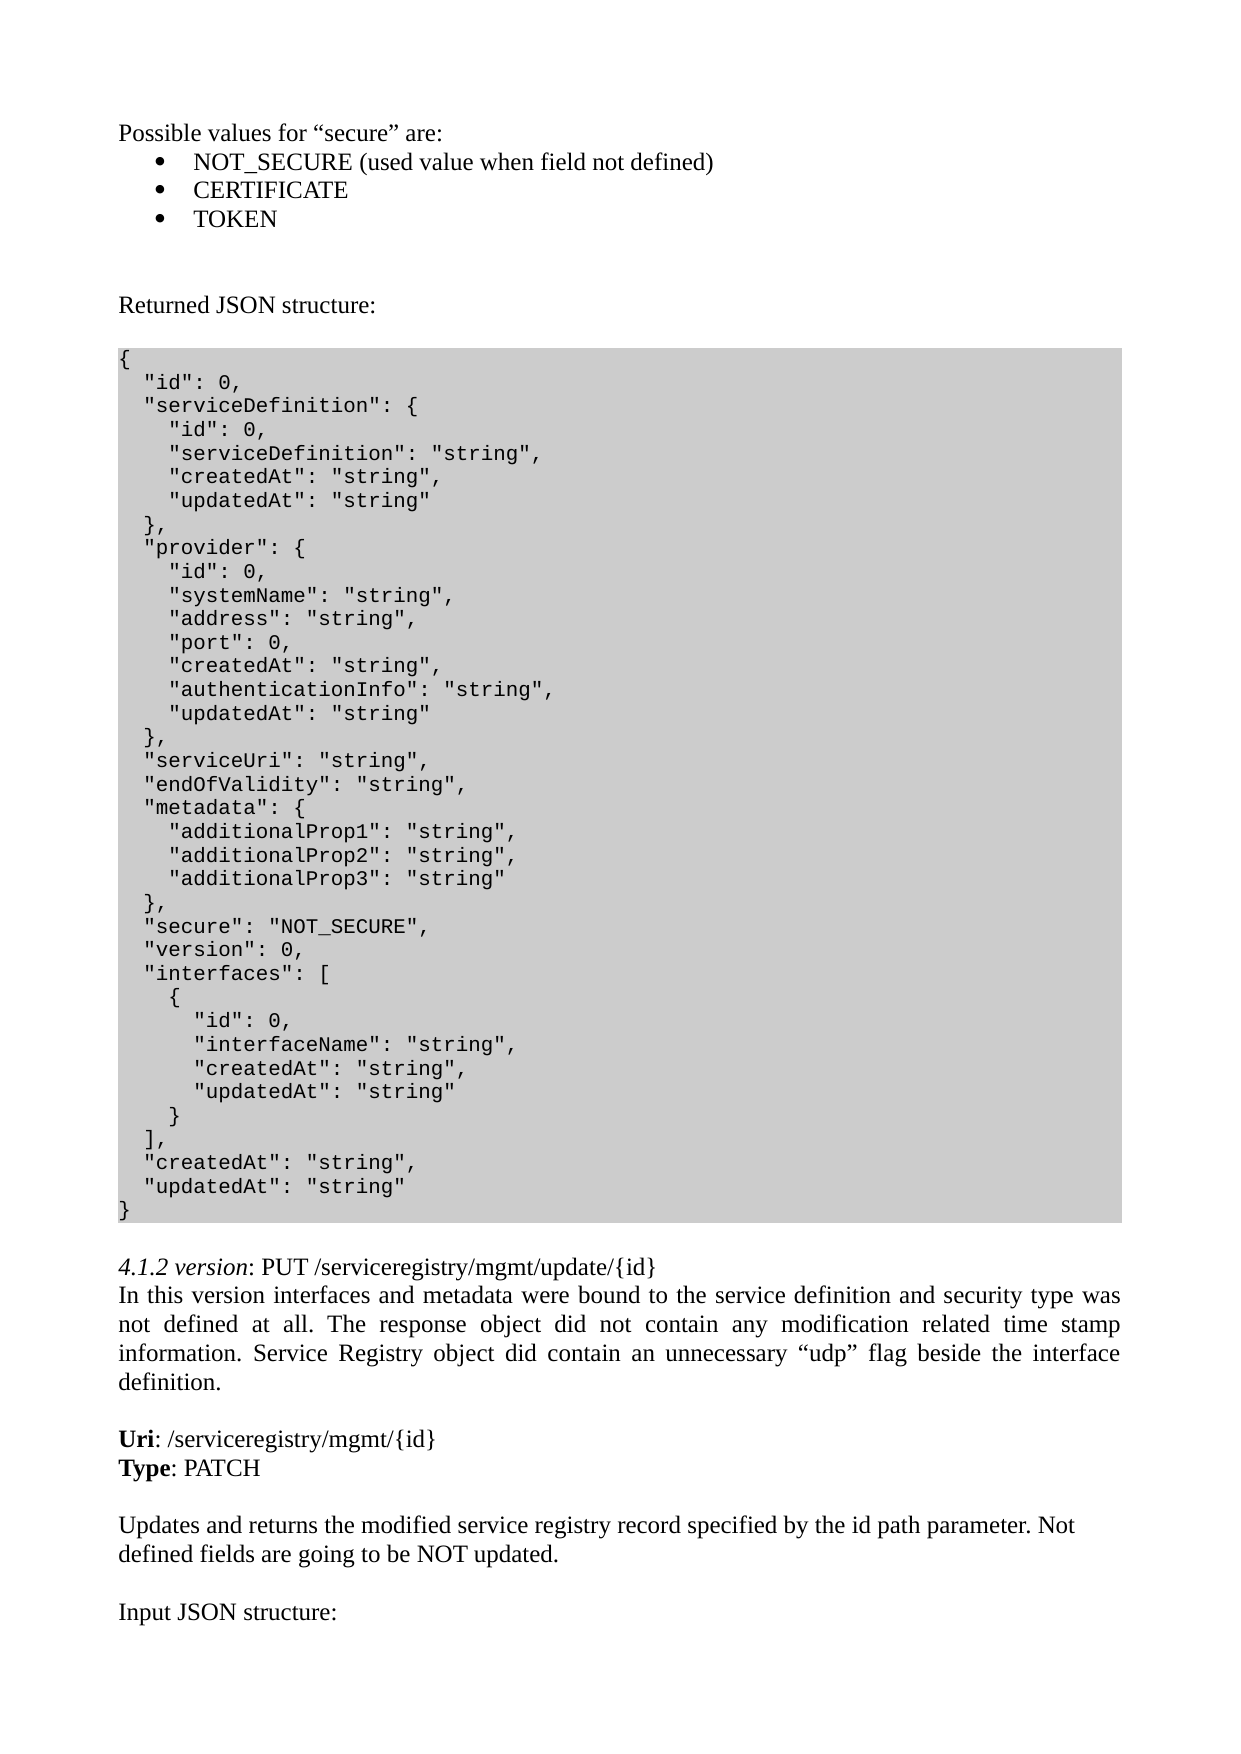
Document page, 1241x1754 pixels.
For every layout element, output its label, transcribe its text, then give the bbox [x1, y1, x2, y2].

text "id": 0, [118, 1010, 1122, 1034]
text "createdAt": "string", [118, 1057, 1122, 1081]
text "version": 0, [118, 939, 1122, 963]
text "endOfValidity": "string", [118, 774, 1122, 797]
text "createdAt": "string", [118, 656, 1122, 679]
text ], [118, 1128, 1122, 1152]
text "interfaceName": "string", [118, 1034, 1122, 1057]
text "systemName": "string", [118, 584, 1122, 608]
text Updates and returns the modified service registry record specified by the id path parameter. Not defined fields are going to be NOT updated. [118, 1511, 1122, 1568]
text "serviceDefinition": "string", [118, 443, 1122, 466]
text "updatedAt": "string" [118, 490, 1122, 514]
text "additionalProp3": "string" [118, 868, 1122, 892]
text "updatedAt": "string" [118, 703, 1122, 726]
text "updatedAt": "string" [118, 1176, 1122, 1199]
text }, [118, 892, 1122, 916]
text "id": 0, [118, 372, 1122, 395]
text "authenticationInfo": "string", [118, 679, 1122, 703]
list NOT_SECURE (used value when field not defined) [156, 147, 1122, 176]
text "additionalProp2": "string", [118, 845, 1122, 868]
text { [118, 987, 1122, 1010]
text Returned JSON structure: [118, 291, 1122, 319]
text } [118, 1105, 1122, 1128]
text "updatedAt": "string" [118, 1081, 1122, 1105]
text "provider": { [118, 537, 1122, 561]
text "serviceDefinition": { [118, 395, 1122, 419]
text Possible values for “secure” are: [118, 118, 1122, 147]
text "id": 0, [118, 561, 1122, 584]
text "createdAt": "string", [118, 1152, 1122, 1176]
list CERTIFICATE [156, 176, 1122, 204]
list TOKEN [156, 204, 1122, 233]
text "createdAt": "string", [118, 466, 1122, 490]
text 4.1.2 version: PUT /serviceregistry/mgmt/update/{id} [118, 1252, 1122, 1281]
text Uri: /serviceregistry/mgmt/{id} [118, 1424, 1122, 1453]
text Input JSON structure: [118, 1597, 1122, 1626]
text Type: PATCH [118, 1453, 1122, 1482]
text { [118, 348, 1122, 372]
text }, [118, 514, 1122, 537]
text "metadata": { [118, 797, 1122, 821]
text "address": "string", [118, 608, 1122, 632]
text "serviceUri": "string", [118, 750, 1122, 774]
text "id": 0, [118, 419, 1122, 443]
text "interfaces": [ [118, 963, 1122, 987]
text "additionalProp1": "string", [118, 821, 1122, 845]
text } [118, 1199, 1122, 1223]
text "secure": "NOT_SECURE", [118, 916, 1122, 939]
text In this version interfaces and metadata were bound to the service definition and security type was not defined at all. The response object did not contain any modification related time stamp information. Service Registry object did contain an unnecessary “udp” flag beside the interface definition. [118, 1281, 1122, 1396]
text "port": 0, [118, 632, 1122, 656]
text }, [118, 726, 1122, 750]
